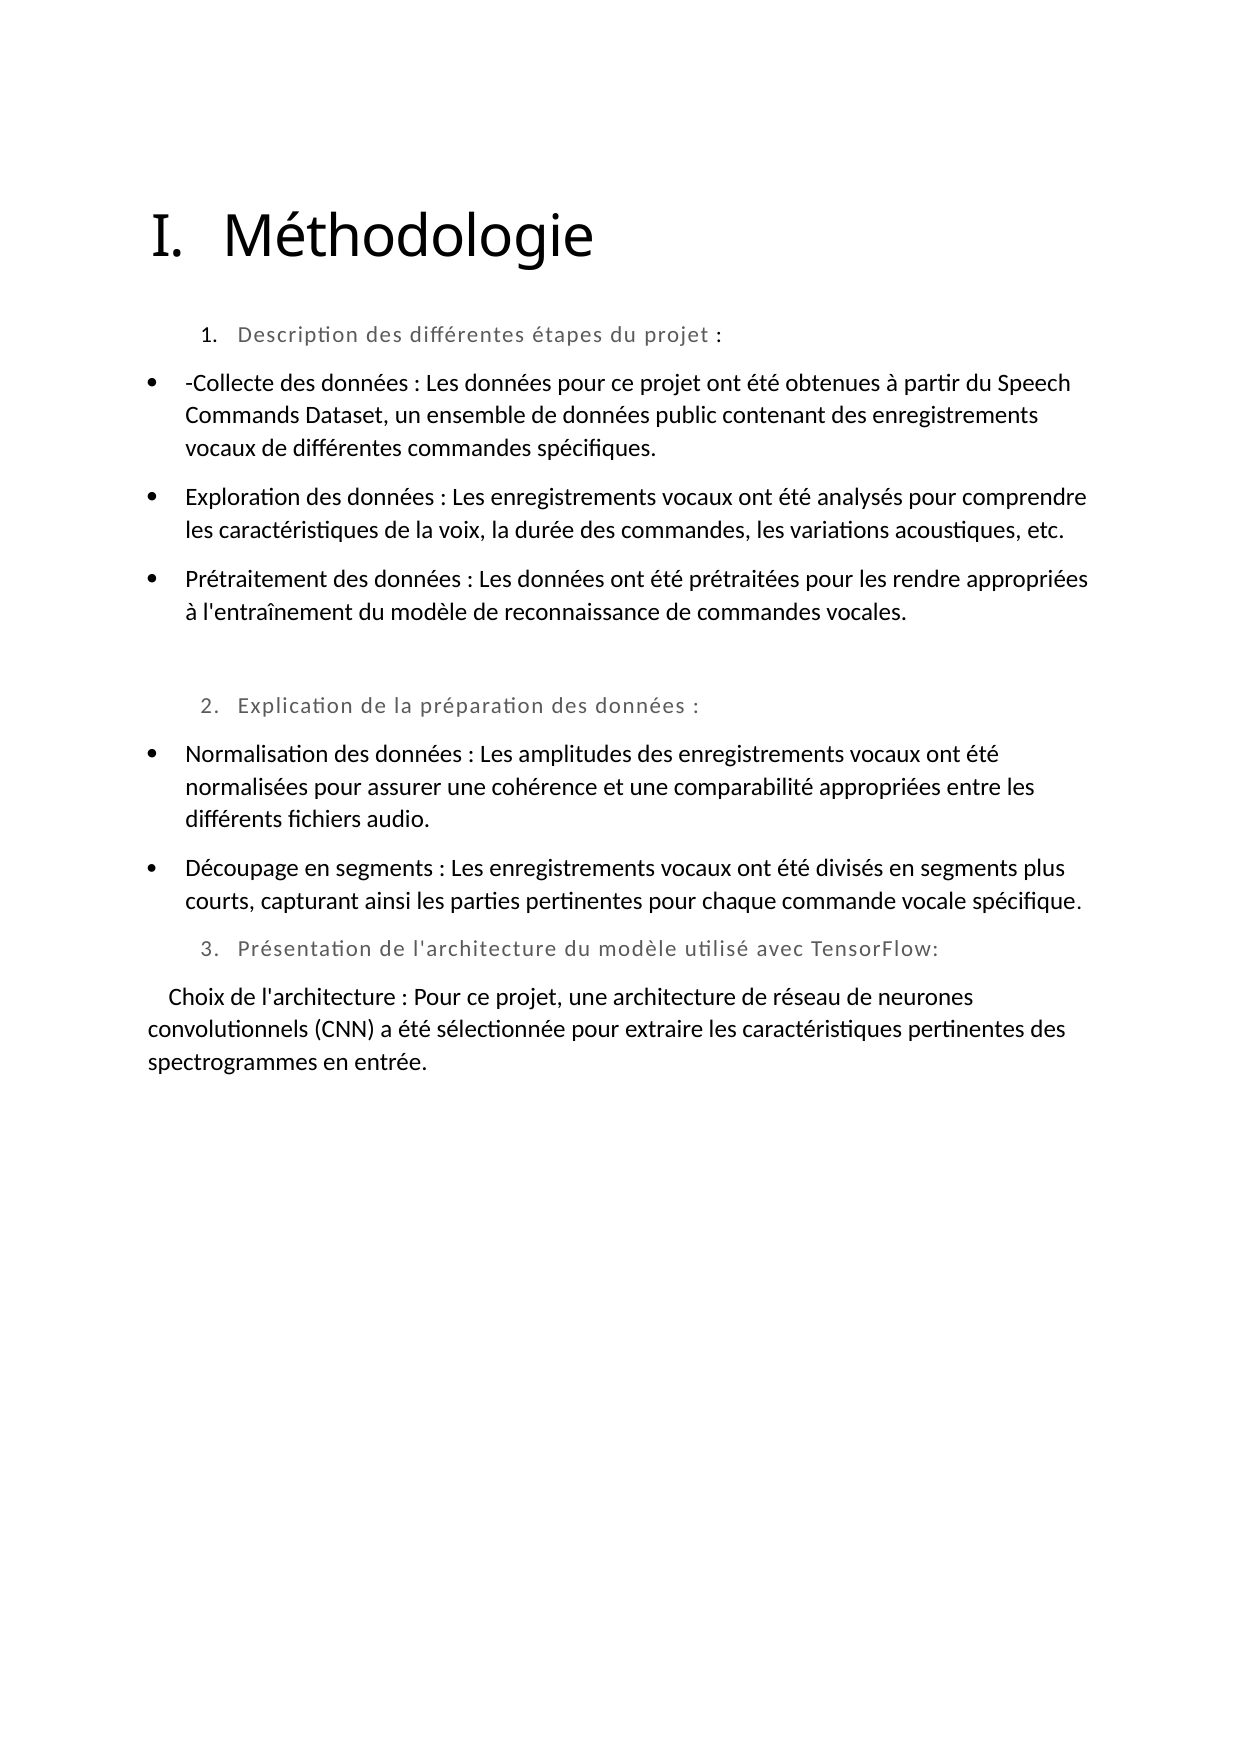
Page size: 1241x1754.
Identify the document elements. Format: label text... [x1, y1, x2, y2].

list Normalisation des données : Les amplitudes des enregistrements vocaux ont été normalisées pour assurer une cohérence et une comparabilité appropriées entre les différents fichiers audio. [148, 738, 1093, 834]
list Exploration des données : Les enregistrements vocaux ont été analysés pour comprendre les caractéristiques de la voix, la durée des commandes, les variations acoustiques, etc. [148, 481, 1093, 544]
list Présentation de l'architecture du modèle utilisé avec TensorFlow: [200, 934, 1093, 962]
list Explication de la préparation des données : [200, 692, 1093, 719]
text Choix de l'architecture : Pour ce projet, une architecture de réseau de neurones convolutionnels (CNN) a été sélectionnée pour extraire les caractéristiques pertinentes des spectrogrammes en entrée. [148, 981, 1093, 1077]
list Description des différentes étapes du projet : [200, 320, 1093, 348]
list Prétraitement des données : Les données ont été prétraitées pour les rendre appropriées à l'entraînement du modèle de reconnaissance de commandes vocales. [148, 563, 1093, 626]
list Découpage en segments : Les enregistrements vocaux ont été divisés en segments plus courts, capturant ainsi les parties pertinentes pour chaque commande vocale spécifique. [148, 853, 1093, 916]
list Méthodologie [185, 194, 1093, 274]
list -Collecte des données : Les données pour ce projet ont été obtenues à partir du Speech Commands Dataset, un ensemble de données public contenant des enregistrements vocaux de différentes commandes spécifiques. [148, 367, 1093, 462]
